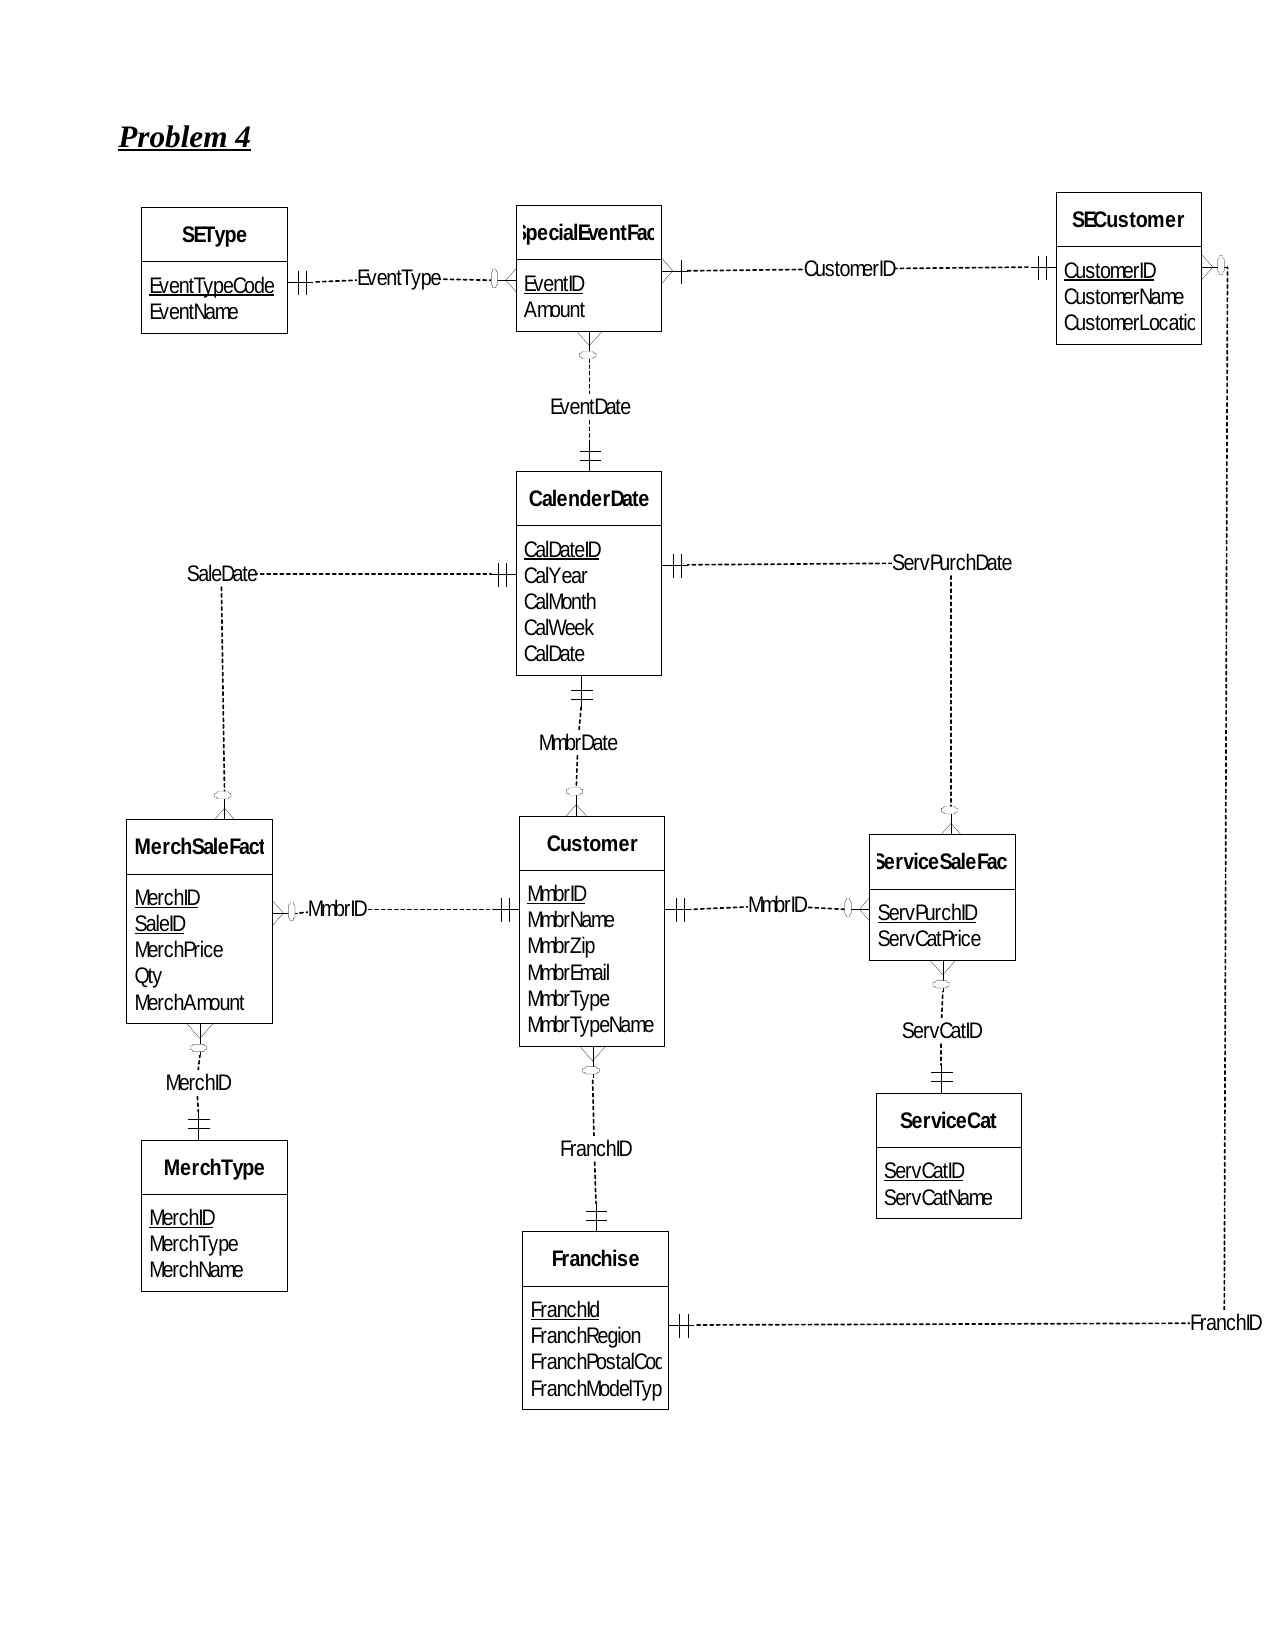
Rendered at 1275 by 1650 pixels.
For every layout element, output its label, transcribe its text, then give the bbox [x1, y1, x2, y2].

text Problem 4 [118, 118, 1157, 154]
